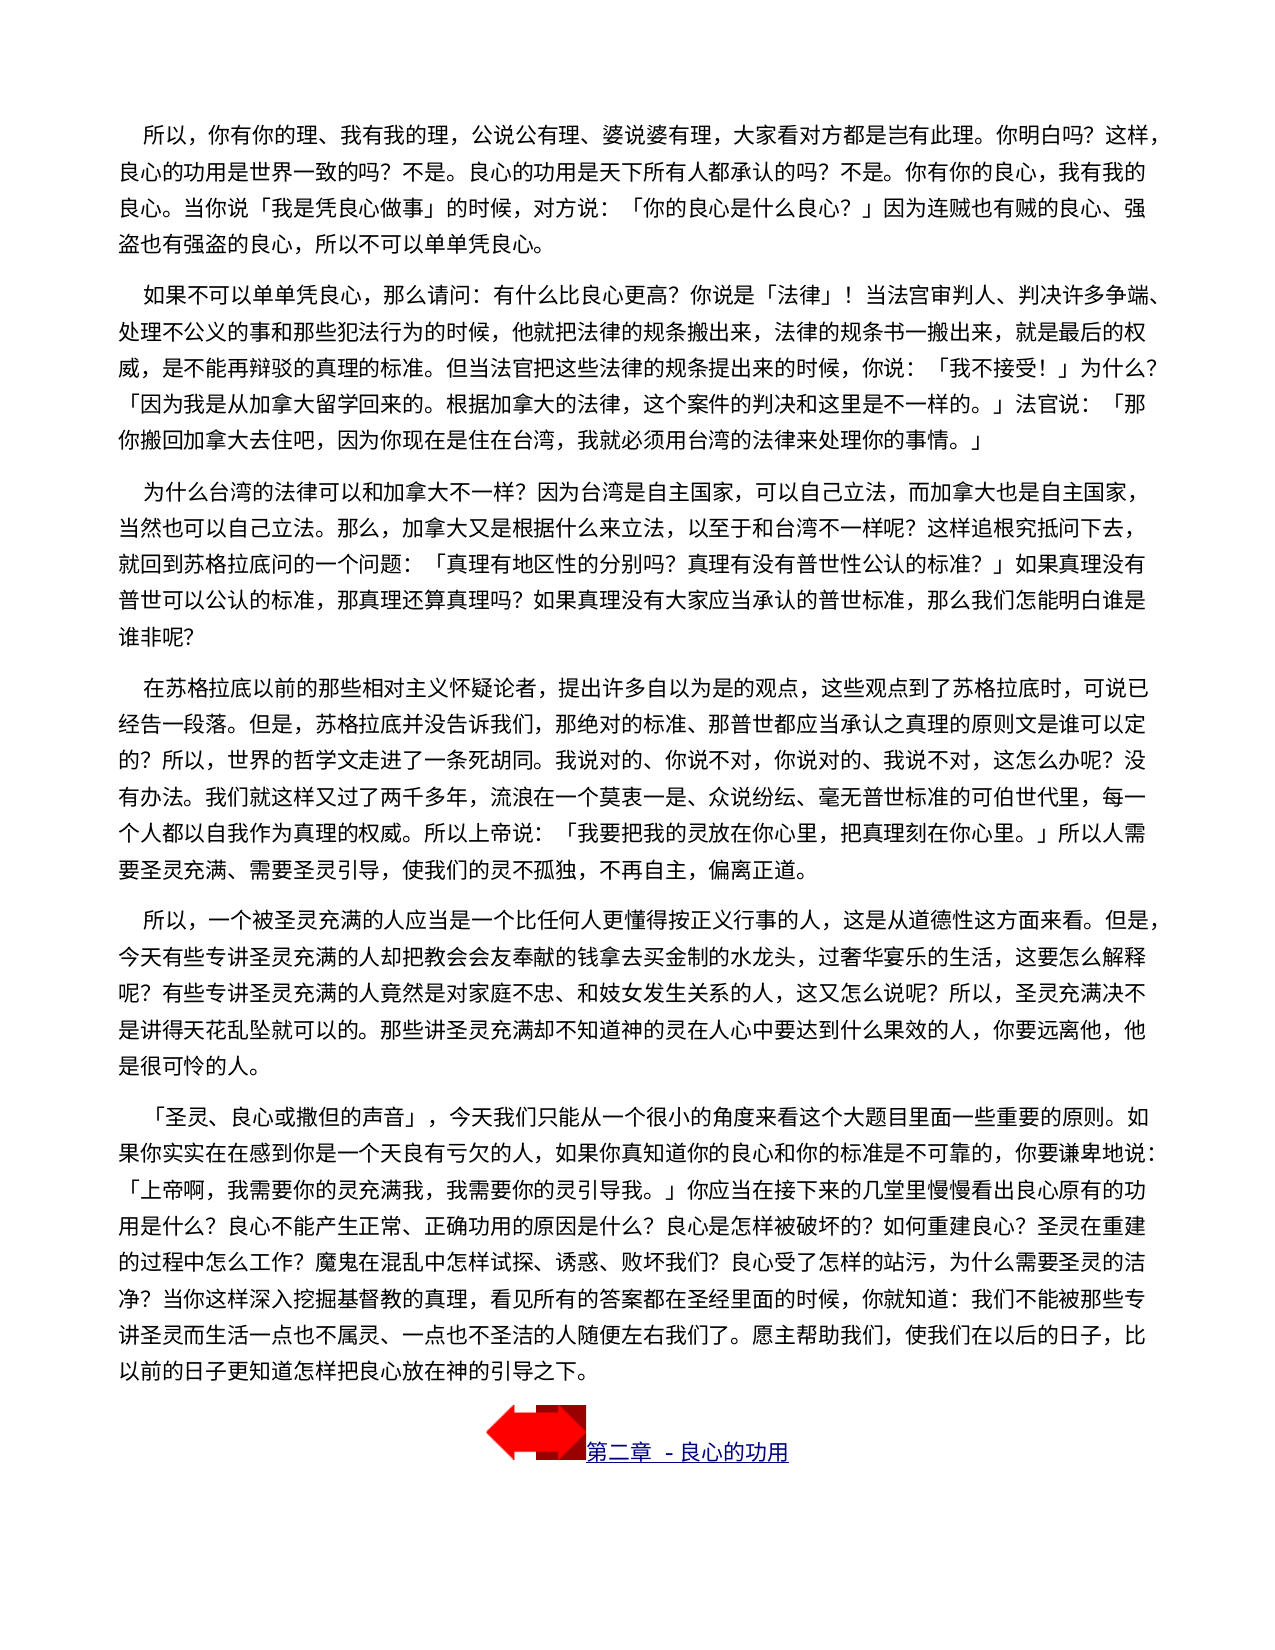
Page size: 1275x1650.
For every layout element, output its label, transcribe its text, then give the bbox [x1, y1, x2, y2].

text 在苏格拉底以前的那些相对主义怀疑论者，提出许多自以为是的观点，这些观点到了苏格拉底时，可说已经告一段落。但是，苏格拉底并没告诉我们，那绝对的标准、那普世都应当承认之真理的原则文是谁可以定的？所以，世界的哲学文走进了一条死胡同。我说对的、你说不对，你说对的、我说不对，这怎么办呢？没有办法。我们就这样又过了两千多年，流浪在一个莫衷一是、众说纷纭、毫无普世标准的可伯世代里，每一个人都以自我作为真理的权威。所以上帝说：「我要把我的灵放在你心里，把真理刻在你心里。」所以人需要圣灵充满、需要圣灵引导，使我们的灵不孤独，不再自主，偏离正道。 [118, 671, 1157, 884]
text 如果不可以单单凭良心，那么请问：有什么比良心更高？你说是「法律」！当法宫审判人、判决许多争端、处理不公义的事和那些犯法行为的时候，他就把法律的规条搬出来，法律的规条书一搬出来，就是最后的权威，是不能再辩驳的真理的标准。但当法官把这些法律的规条提出来的时候，你说：「我不接受！」为什么？「因为我是从加拿大留学回来的。根据加拿大的法律，这个案件的判决和这里是不一样的。」法官说：「那你搬回加拿大去住吧，因为你现在是住在台湾，我就必须用台湾的法律来处理你的事情。」 [118, 278, 1157, 455]
picture [486, 1405, 587, 1460]
text 所以，你有你的理、我有我的理，公说公有理、婆说婆有理，大家看对方都是岂有此理。你明白吗？这样，良心的功用是世界一致的吗？不是。良心的功用是天下所有人都承认的吗？不是。你有你的良心，我有我的良心。当你说「我是凭良心做事」的时候，对方说：「你的良心是什么良心？」因为连贼也有贼的良心、强盗也有强盗的良心，所以不可以单单凭良心。 [118, 118, 1157, 259]
text 为什么台湾的法律可以和加拿大不一样？因为台湾是自主国家，可以自己立法，而加拿大也是自主国家，当然也可以自己立法。那么，加拿大又是根据什么来立法，以至于和台湾不一样呢？这样追根究抵问下去，就回到苏格拉底问的一个问题：「真理有地区性的分别吗？真理有没有普世性公认的标准？」如果真理没有普世可以公认的标准，那真理还算真理吗？如果真理没有大家应当承认的普世标准，那么我们怎能明白谁是谁非呢？ [118, 474, 1157, 652]
text 「圣灵、良心或撒但的声音」，今天我们只能从一个很小的角度来看这个大题目里面一些重要的原则。如果你实实在在感到你是一个天良有亏欠的人，如果你真知道你的良心和你的标准是不可靠的，你要谦卑地说：「上帝啊，我需要你的灵充满我，我需要你的灵引导我。」你应当在接下来的几堂里慢慢看出良心原有的功用是什么？良心不能产生正常、正确功用的原因是什么？良心是怎样被破坏的？如何重建良心？圣灵在重建的过程中怎么工作？魔鬼在混乱中怎样试探、诱惑、败坏我们？良心受了怎样的站污，为什么需要圣灵的洁净？当你这样深入挖掘基督教的真理，看见所有的答案都在圣经里面的时候，你就知道：我们不能被那些专讲圣灵而生活一点也不属灵、一点也不圣洁的人随便左右我们了。愿主帮助我们，使我们在以后的日子，比以前的日子更知道怎样把良心放在神的引导之下。 [118, 1100, 1157, 1386]
text 第二章 - 良心的功用 [118, 1405, 1157, 1466]
text 所以，一个被圣灵充满的人应当是一个比任何人更懂得按正义行事的人，这是从道德性这方面来看。但是，今天有些专讲圣灵充满的人却把教会会友奉献的钱拿去买金制的水龙头，过奢华宴乐的生活，这要怎么解释呢？有些专讲圣灵充满的人竟然是对家庭不忠、和妓女发生关系的人，这又怎么说呢？所以，圣灵充满决不是讲得天花乱坠就可以的。那些讲圣灵充满却不知道神的灵在人心中要达到什么果效的人，你要远离他，他是很可怜的人。 [118, 903, 1157, 1081]
